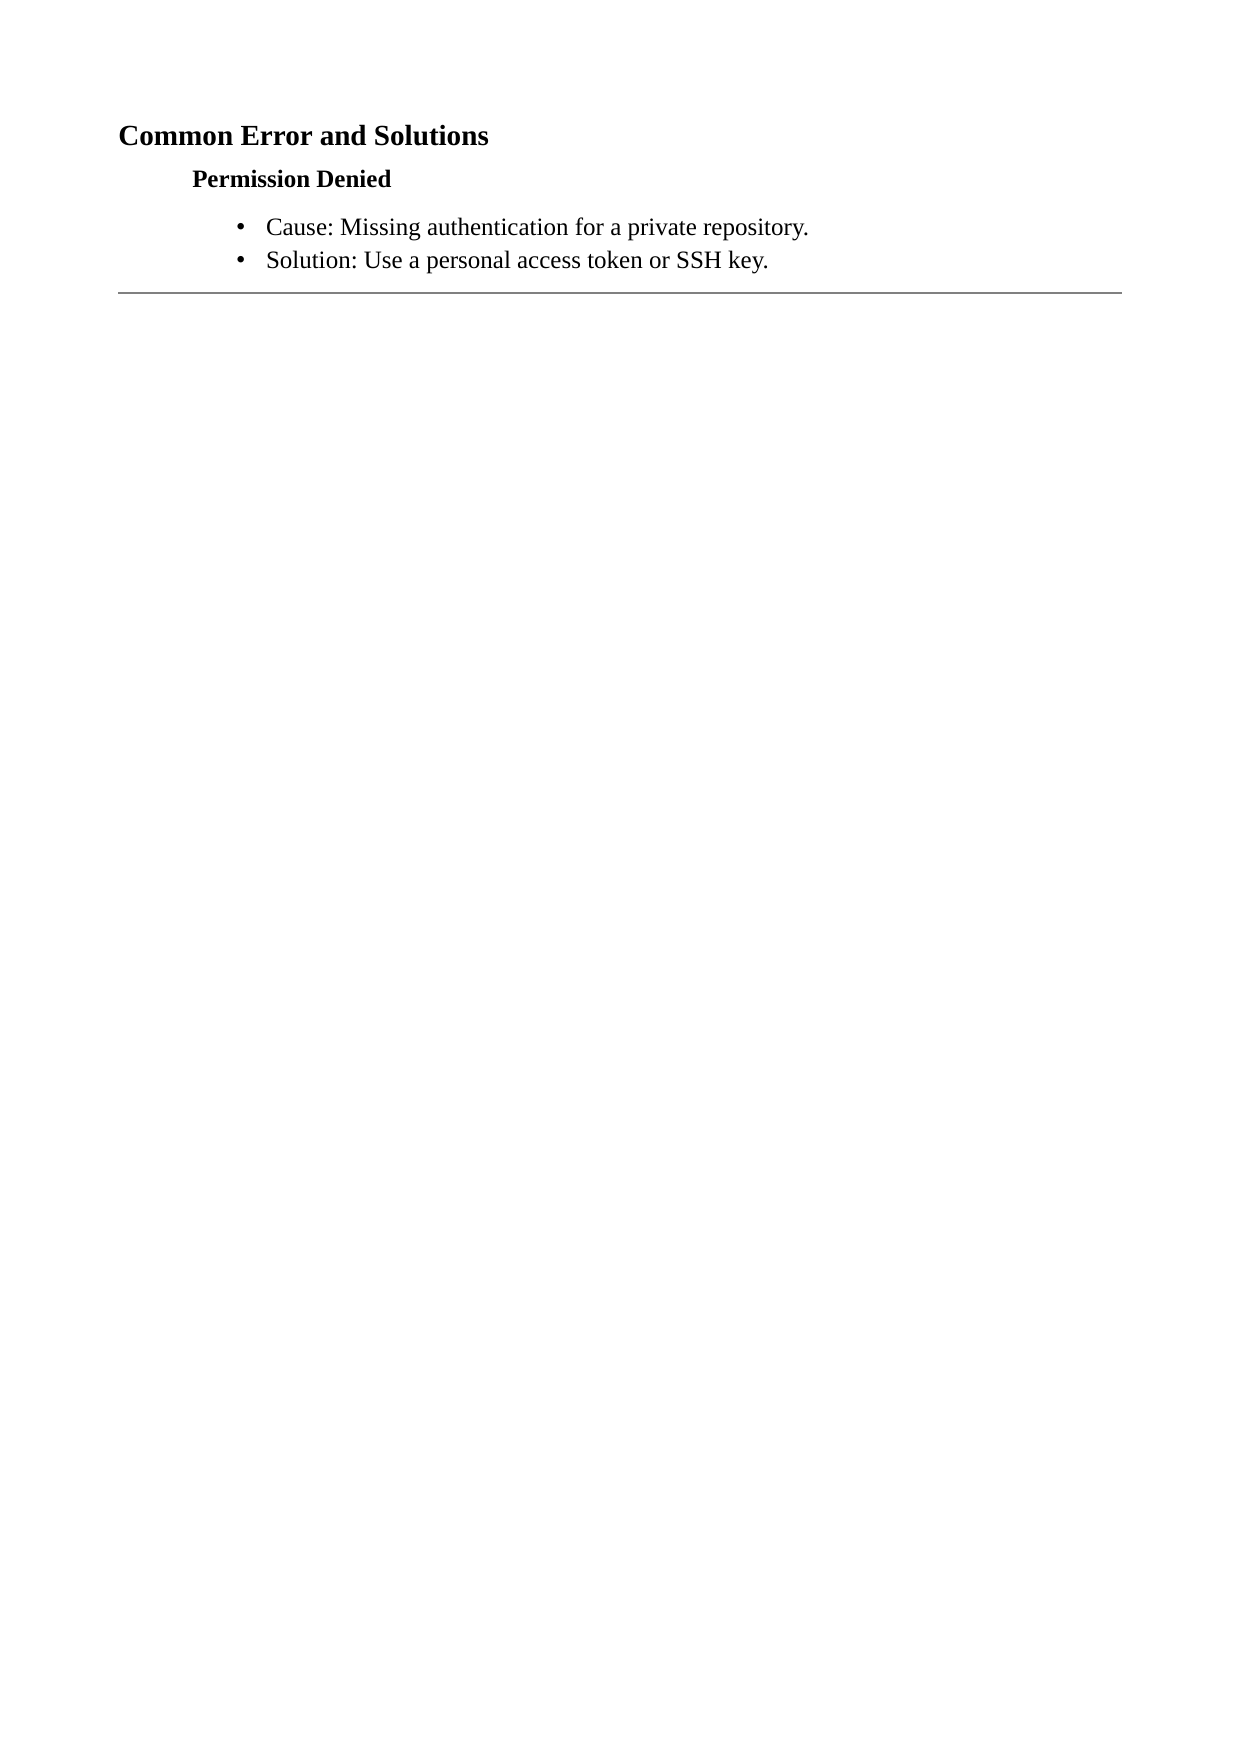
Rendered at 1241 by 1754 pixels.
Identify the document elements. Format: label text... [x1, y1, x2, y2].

list Permission Denied [162, 164, 1122, 193]
list Solution: Use a personal access token or SSH key. [236, 245, 1122, 273]
list Cause: Missing authentication for a private repository. [236, 212, 1122, 241]
subtitle Common Error and Solutions [118, 118, 1122, 152]
